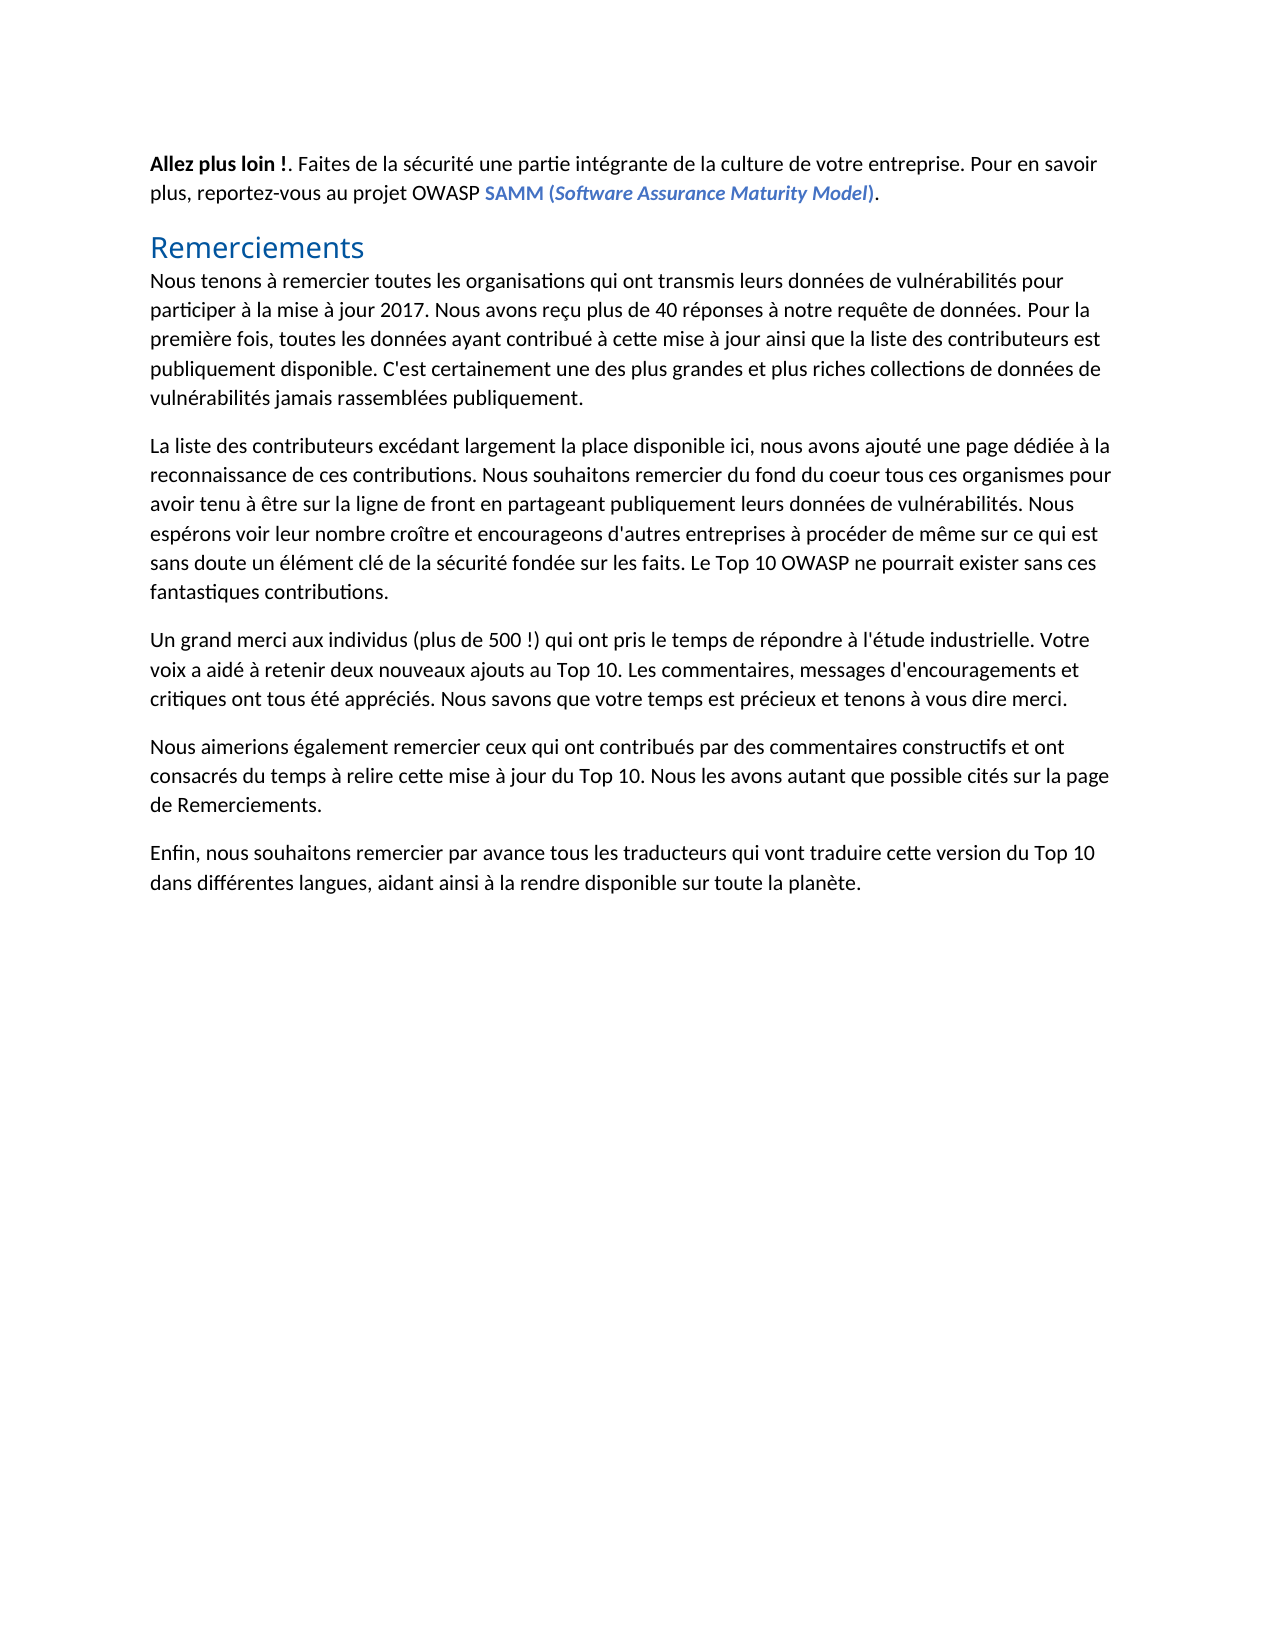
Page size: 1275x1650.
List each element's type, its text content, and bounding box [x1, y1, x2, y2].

text Un grand merci aux individus (plus de 500 !) qui ont pris le temps de répondre à l'étude industrielle. Votre voix a aidé à retenir deux nouveaux ajouts au Top 10. Les commentaires, messages d'encouragements et critiques ont tous été appréciés. Nous savons que votre temps est précieux et tenons à vous dire merci. [150, 626, 1125, 712]
text La liste des contributeurs excédant largement la place disponible ici, nous avons ajouté une page dédiée à la reconnaissance de ces contributions. Nous souhaitons remercier du fond du coeur tous ces organismes pour avoir tenu à être sur la ligne de front en partageant publiquement leurs données de vulnérabilités. Nous espérons voir leur nombre croître et encourageons d'autres entreprises à procéder de même sur ce qui est sans doute un élément clé de la sécurité fondée sur les faits. Le Top 10 OWASP ne pourrait exister sans ces fantastiques contributions. [150, 432, 1125, 605]
subtitle Remerciements [150, 227, 1125, 267]
text Allez plus loin !. Faites de la sécurité une partie intégrante de la culture de votre entreprise. Pour en savoir plus, reportez-vous au projet OWASP SAMM (Software Assurance Maturity Model). [150, 150, 1125, 206]
text Enfin, nous souhaitons remercier par avance tous les traducteurs qui vont traduire cette version du Top 10 dans différentes langues, aidant ainsi à la rendre disponible sur toute la planète. [150, 839, 1125, 896]
text Nous tenons à remercier toutes les organisations qui ont transmis leurs données de vulnérabilités pour participer à la mise à jour 2017. Nous avons reçu plus de 40 réponses à notre requête de données. Pour la première fois, toutes les données ayant contribué à cette mise à jour ainsi que la liste des contributeurs est publiquement disponible. C'est certainement une des plus grandes et plus riches collections de données de vulnérabilités jamais rassemblées publiquement. [150, 267, 1125, 411]
text Nous aimerions également remercier ceux qui ont contribués par des commentaires constructifs et ont consacrés du temps à relire cette mise à jour du Top 10. Nous les avons autant que possible cités sur la page de Remerciements. [150, 733, 1125, 818]
